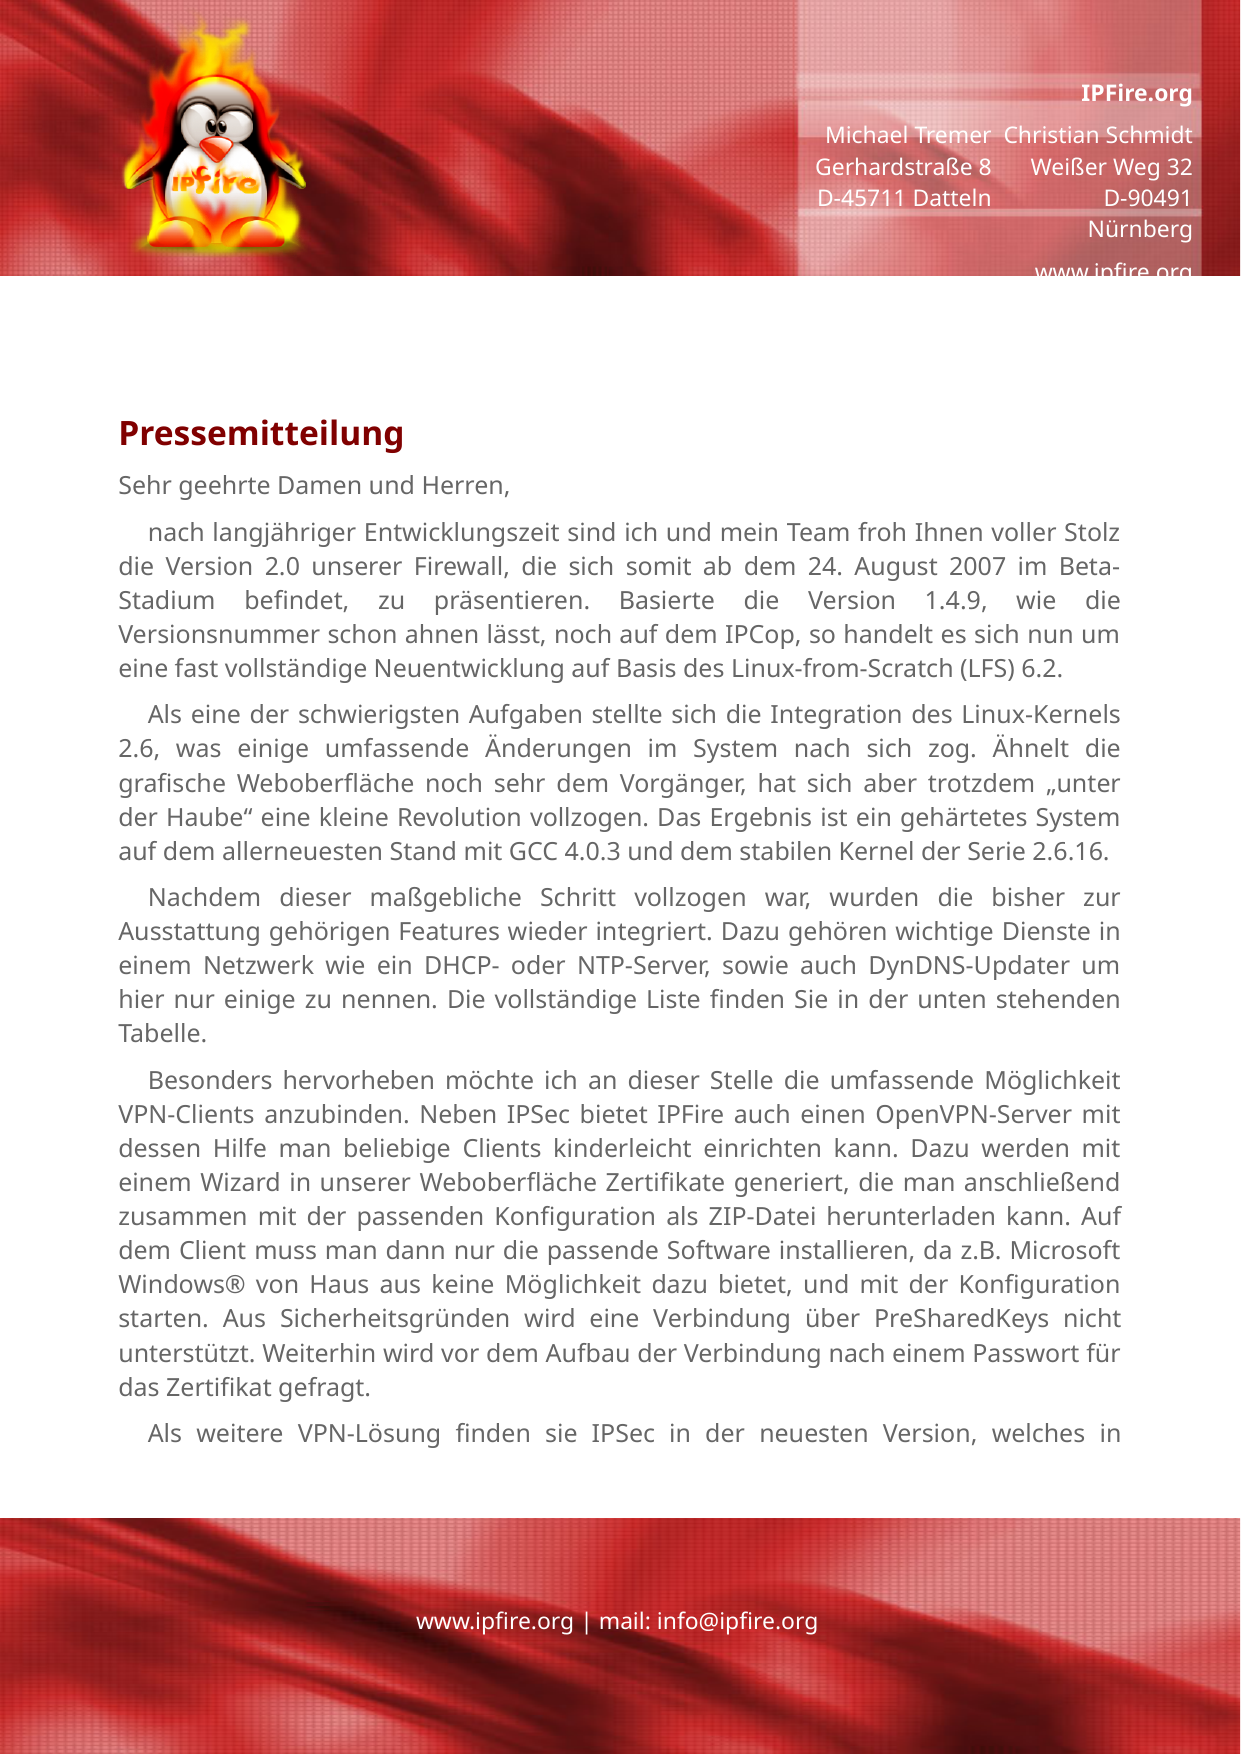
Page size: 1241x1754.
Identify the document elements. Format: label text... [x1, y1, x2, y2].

picture [1158, 269, 1166, 276]
text Besonders hervorheben möchte ich an dieser Stelle die umfassende Möglichkeit VPN-Clients anzubinden. Neben IPSec bietet IPFire auch einen OpenVPN-Server mit dessen Hilfe man beliebige Clients kinderleicht einrichten kann. Dazu werden mit einem Wizard in unserer Weboberfläche Zertifikate generiert, die man anschließend zusammen mit der passenden Konfiguration als ZIP-Datei herunterladen kann. Auf dem Client muss man dann nur die passende Software installieren, da z.B. Microsoft Windows® von Haus aus keine Möglichkeit dazu bietet, und mit der Konfiguration starten. Aus Sicherheitsgründen wird eine Verbindung über PreSharedKeys nicht unterstützt. Weiterhin wird vor dem Aufbau der Verbindung nach einem Passwort für das Zertifikat gefragt. [118, 1063, 1122, 1403]
picture [0, 1518, 1241, 1754]
picture [1181, 269, 1188, 276]
text nach langjähriger Entwicklungszeit sind ich und mein Team froh Ihnen voller Stolz die Version 2.0 unserer Firewall, die sich somit ab dem 24. August 2007 im Beta-Stadium befindet, zu präsentieren. Basierte die Version 1.4.9, wie die Versionsnummer schon ahnen lässt, noch auf dem IPCop, so handelt es sich nun um eine fast vollständige Neuentwicklung auf Basis des Linux-from-Scratch (LFS) 6.2. [118, 514, 1122, 684]
picture [1103, 269, 1110, 276]
text Nachdem dieser maßgebliche Schritt vollzogen war, wurden die bisher zur Ausstattung gehörigen Features wieder integriert. Dazu gehören wichtige Dienste in einem Netzwerk wie ein DHCP- oder NTP-Server, sowie auch DynDNS-Updater um hier nur einige zu nennen. Die vollständige Liste finden Sie in der unten stehenden Tabelle. [118, 880, 1122, 1050]
subtitle Pressemitteilung [118, 409, 1122, 455]
picture [0, 0, 1241, 297]
text Sehr geehrte Damen und Herren, [118, 468, 1122, 502]
text Als weitere VPN-Lösung finden sie IPSec in der neuesten Version, welches in [118, 1416, 1122, 1450]
text Als eine der schwierigsten Aufgaben stellte sich die Integration des Linux-Kernels 2.6, was einige umfassende Änderungen im System nach sich zog. Ähnelt die grafische Weboberfläche noch sehr dem Vorgänger, hat sich aber trotzdem „unter der Haube“ eine kleine Revolution vollzogen. Das Ergebnis ist ein gehärtetes System auf dem allerneuesten Stand mit GCC 4.0.3 und dem stabilen Kernel der Serie 2.6.16. [118, 697, 1122, 867]
